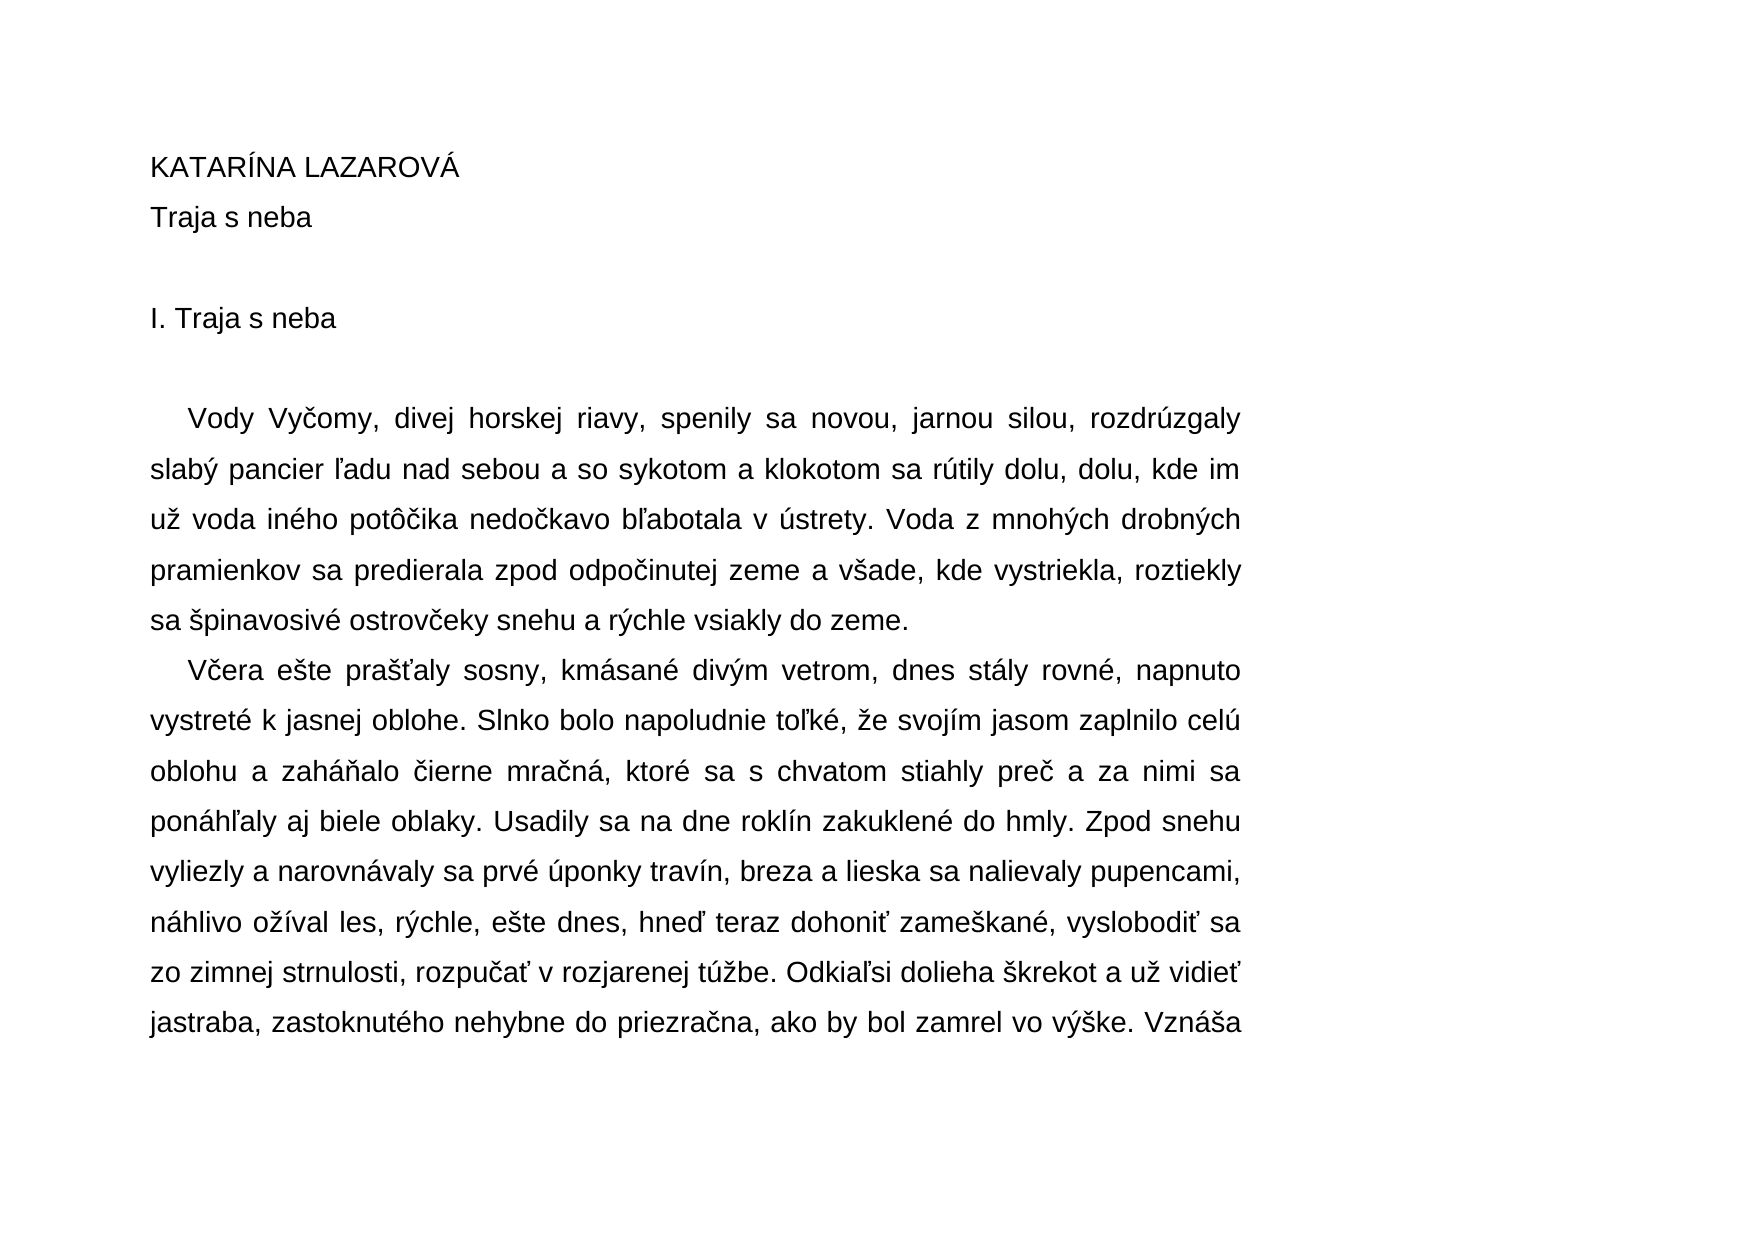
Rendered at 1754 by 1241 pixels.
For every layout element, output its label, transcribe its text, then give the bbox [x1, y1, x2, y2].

text KATARÍNA LAZAROVÁ [150, 150, 1243, 183]
text Včera ešte prašťaly sosny, kmásané divým vetrom, dnes stály rovné, napnuto vystreté k jasnej oblohe. Slnko bolo napoludnie toľké, že svojím jasom zaplnilo celú oblohu a zaháňalo čierne mračná, ktoré sa s chvatom stiahly preč a za nimi sa ponáhľaly aj biele oblaky. Usadily sa na dne roklín zakuklené do hmly. Zpod snehu vyliezly a narovnávaly sa prvé úponky travín, breza a lieska sa nalievaly pupencami, náhlivo ožíval les, rýchle, ešte dnes, hneď teraz dohoniť zameškané, vyslobodiť sa zo zimnej strnulosti, rozpučať v rozjarenej túžbe. Odkiaľsi dolieha škrekot a už vidieť jastraba, zastoknutého nehybne do priezračna, ako by bol zamrel vo výške. Vznáša [150, 653, 1243, 1039]
text I. Traja s neba [150, 301, 1243, 334]
text Vody Vyčomy, divej horskej riavy, spenily sa novou, jarnou silou, rozdrúzgaly slabý pancier ľadu nad sebou a so sykotom a klokotom sa rútily dolu, dolu, kde im už voda iného potôčika nedočkavo bľabotala v ústrety. Voda z mnohých drobných pramienkov sa predierala zpod odpočinutej zeme a všade, kde vystriekla, roztiekly sa špinavosivé ostrovčeky snehu a rýchle vsiakly do zeme. [150, 402, 1243, 636]
text Traja s neba [150, 200, 1243, 234]
